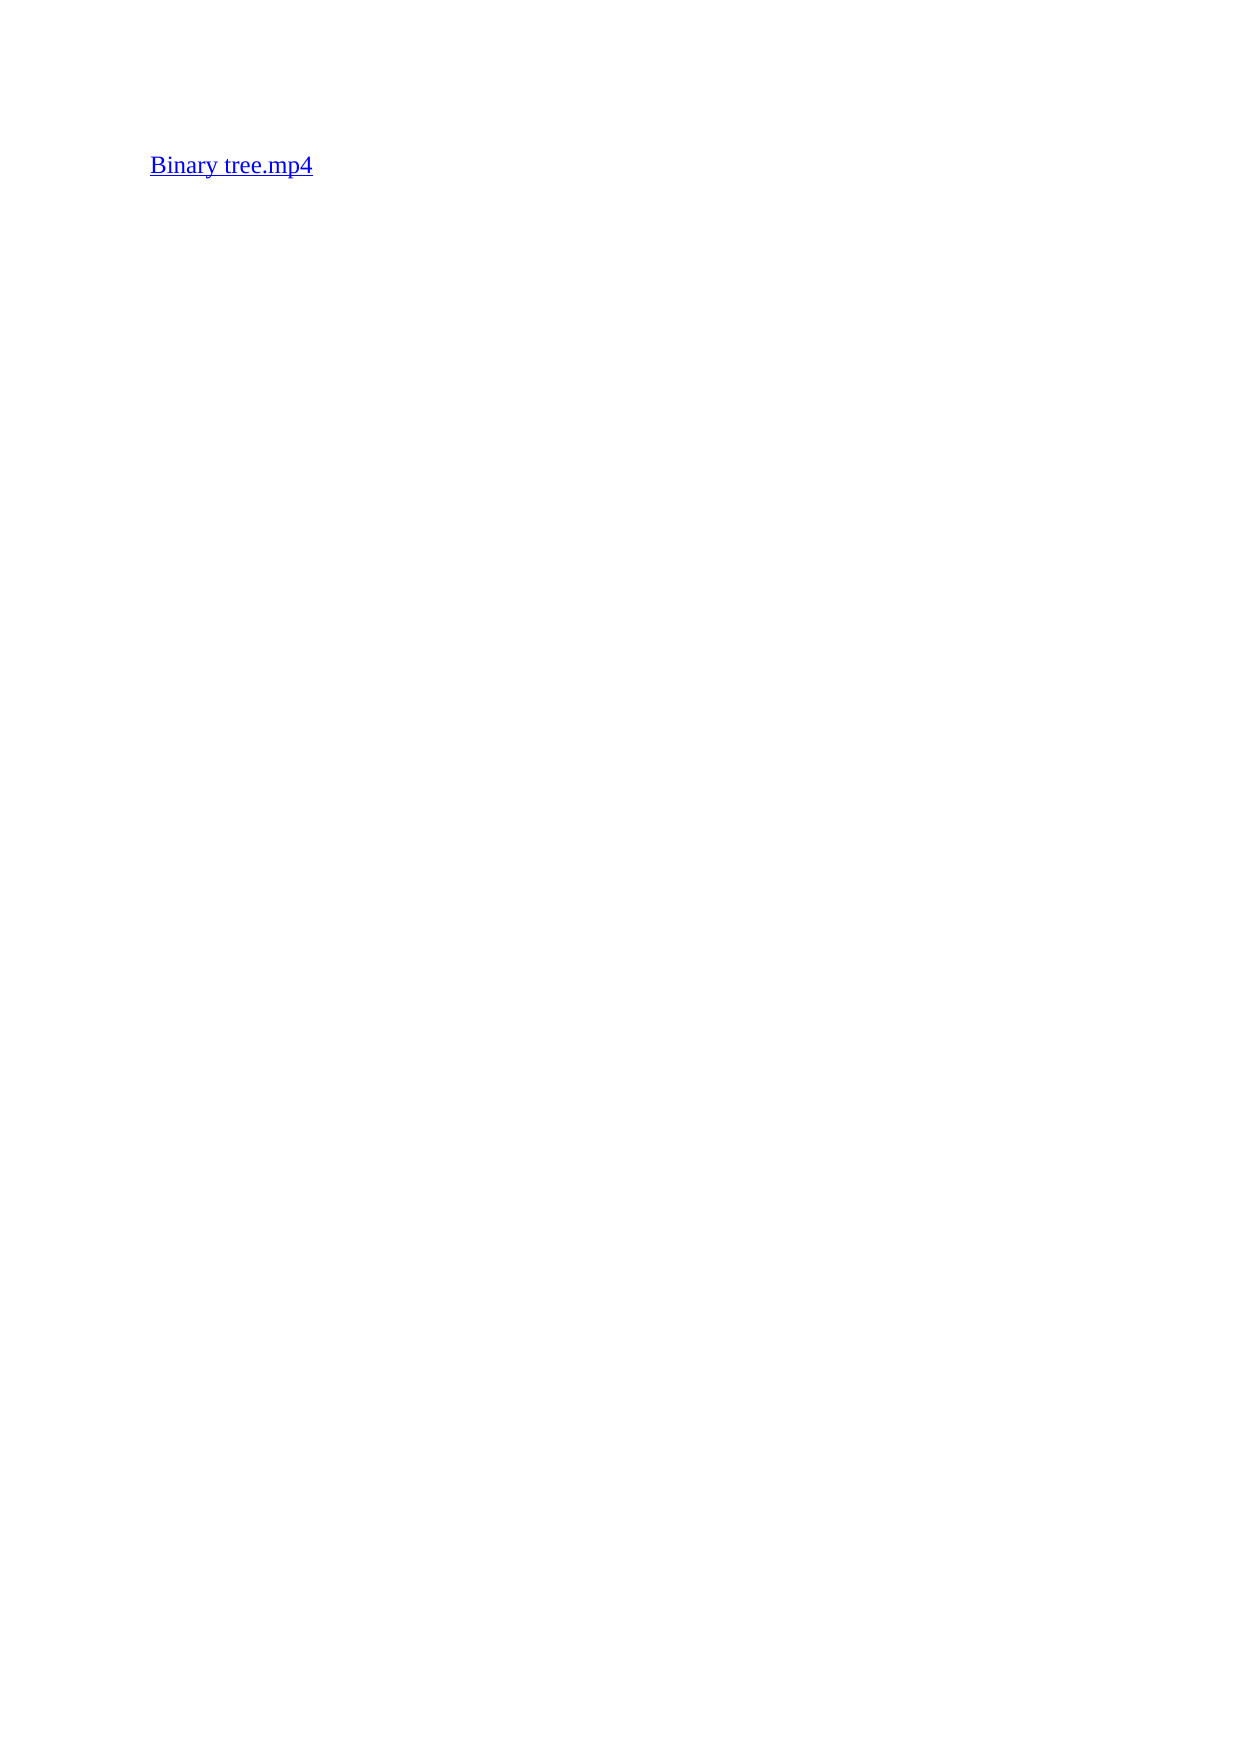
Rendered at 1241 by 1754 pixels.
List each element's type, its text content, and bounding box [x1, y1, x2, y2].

text Binary tree.mp4 [150, 150, 1090, 179]
